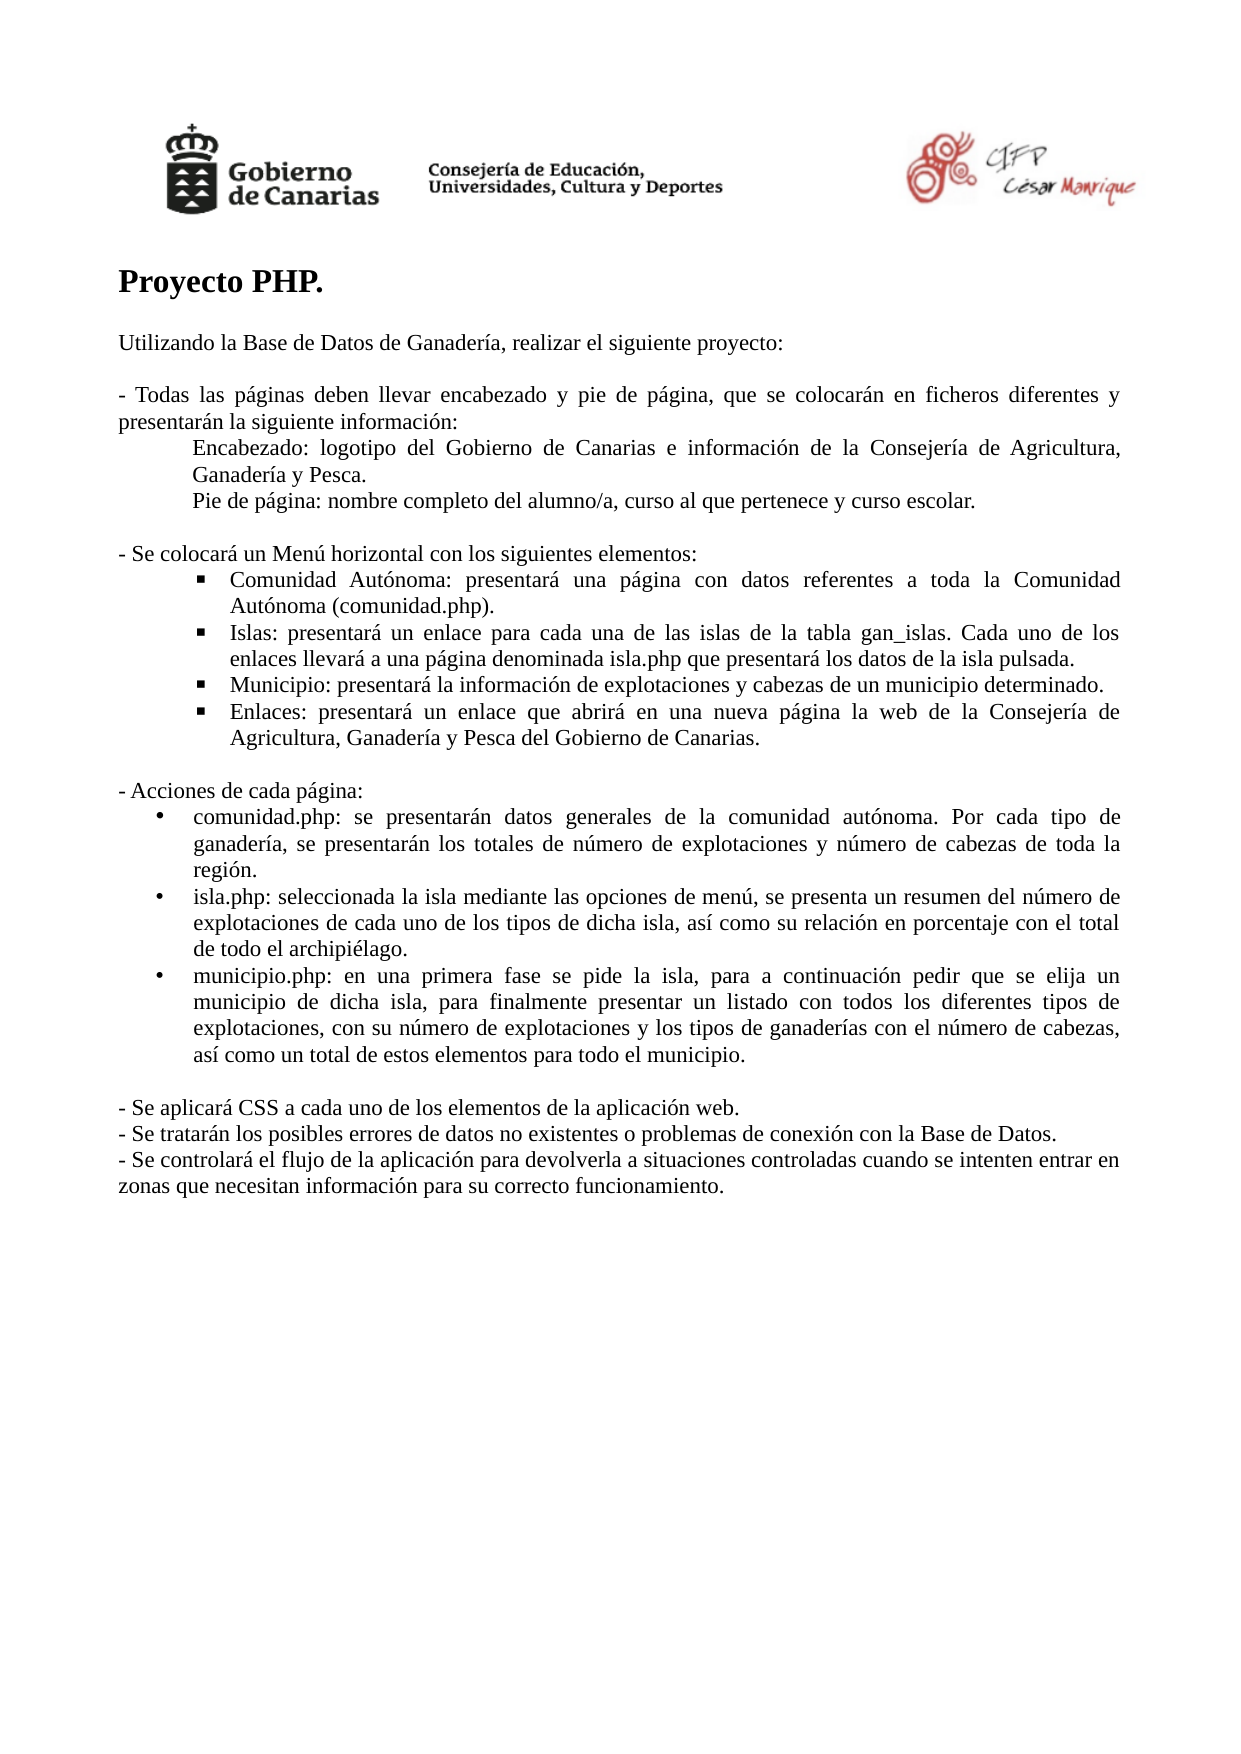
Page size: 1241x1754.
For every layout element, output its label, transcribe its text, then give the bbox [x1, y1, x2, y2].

list Islas: presentará un enlace para cada una de las islas de la tabla gan_islas. Cada uno de los enlaces llevará a una página denominada isla.php que presentará los datos de la isla pulsada. [192, 619, 1122, 671]
text - Acciones de cada página: [118, 777, 1122, 803]
text Pie de página: nombre completo del alumno/a, curso al que pertenece y curso escolar. [192, 487, 1122, 513]
text Proyecto PHP. [118, 262, 1122, 300]
text - Se tratarán los posibles errores de datos no existentes o problemas de conexión con la Base de Datos. [118, 1120, 1122, 1146]
text - Se aplicará CSS a cada uno de los elementos de la aplicación web. [118, 1093, 1122, 1120]
list isla.php: seleccionada la isla mediante las opciones de menú, se presenta un resumen del número de explotaciones de cada uno de los tipos de dicha isla, así como su relación en porcentaje con el total de todo el archipiélago. [156, 883, 1122, 962]
list Municipio: presentará la información de explotaciones y cabezas de un municipio determinado. [192, 671, 1122, 698]
list municipio.php: en una primera fase se pide la isla, para a continuación pedir que se elija un municipio de dicha isla, para finalmente presentar un listado con todos los diferentes tipos de explotaciones, con su número de explotaciones y los tipos de ganaderías con el número de cabezas, así como un total de estos elementos para todo el municipio. [156, 962, 1122, 1067]
text Utilizando la Base de Datos de Ganadería, realizar el siguiente proyecto: [118, 329, 1122, 355]
picture [143, 119, 1148, 224]
list Comunidad Autónoma: presentará una página con datos referentes a toda la Comunidad Autónoma (comunidad.php). [192, 566, 1122, 619]
text - Se controlará el flujo de la aplicación para devolverla a situaciones controladas cuando se intenten entrar en zonas que necesitan información para su correcto funcionamiento. [118, 1146, 1122, 1199]
list comunidad.php: se presentarán datos generales de la comunidad autónoma. Por cada tipo de ganadería, se presentarán los totales de número de explotaciones y número de cabezas de toda la región. [156, 803, 1122, 883]
text - Todas las páginas deben llevar encabezado y pie de página, que se colocarán en ficheros diferentes y presentarán la siguiente información: [118, 382, 1122, 434]
list Enlaces: presentará un enlace que abrirá en una nueva página la web de la Consejería de Agricultura, Ganadería y Pesca del Gobierno de Canarias. [192, 698, 1122, 751]
text - Se colocará un Menú horizontal con los siguientes elementos: [118, 540, 1122, 566]
text Encabezado: logotipo del Gobierno de Canarias e información de la Consejería de Agricultura, Ganadería y Pesca. [192, 434, 1122, 487]
